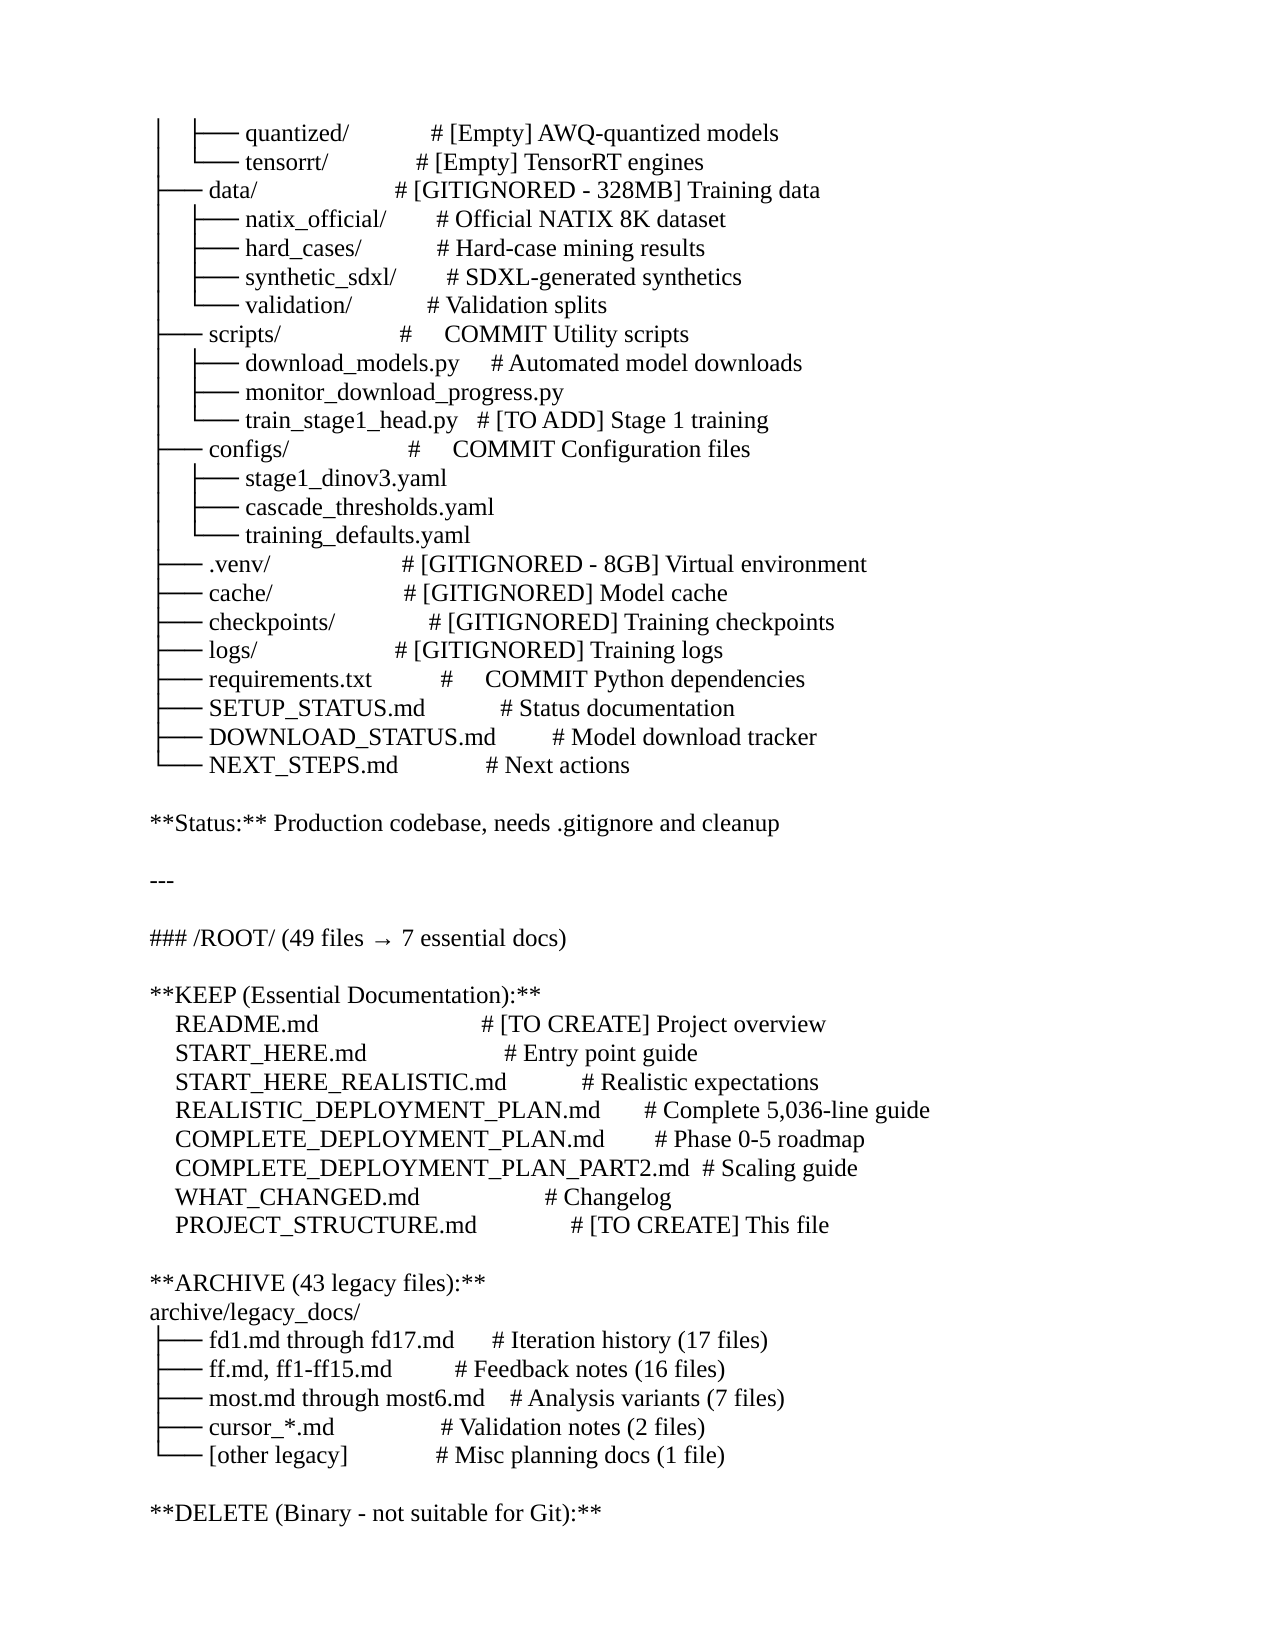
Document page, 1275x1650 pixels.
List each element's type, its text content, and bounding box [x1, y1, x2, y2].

text ├── .venv/ # [GITIGNORED - 8GB] Virtual environment [118, 549, 157, 578]
text ✅ README.md # [TO CREATE] Project overview [118, 1009, 1157, 1038]
text │ ├── synthetic_sdxl/ # SDXL-generated synthetics [159, 262, 194, 291]
text **Status:** Production codebase, needs .gitignore and cleanup [118, 808, 1157, 837]
text └── [other legacy] # Misc planning docs (1 file) [118, 1441, 1157, 1469]
text │ ├── monitor_download_progress.py [159, 377, 194, 406]
text ├── cursor_*.md # Validation notes (2 files) [159, 1412, 1157, 1441]
text │ ├── stage1_dinov3.yaml [196, 463, 1157, 492]
text ├── data/ # [GITIGNORED - 328MB] Training data [159, 176, 1157, 204]
text │ ├── download_models.py # Automated model downloads [118, 348, 157, 377]
text │ ├── monitor_download_progress.py [118, 377, 157, 406]
text **DELETE (Binary - not suitable for Git):** [118, 1498, 1157, 1527]
text ├── logs/ # [GITIGNORED] Training logs [118, 636, 157, 664]
text ├── configs/ # ✅ COMMIT Configuration files [118, 434, 157, 463]
text ├── cursor_*.md # Validation notes (2 files) [118, 1412, 157, 1441]
text │ ├── natix_official/ # Official NATIX 8K dataset [159, 204, 194, 233]
text │ └── train_stage1_head.py # [TO ADD] Stage 1 training [159, 406, 1157, 434]
text ✅ COMPLETE_DEPLOYMENT_PLAN.md # Phase 0-5 roadmap [118, 1124, 1157, 1153]
text │ ├── cascade_thresholds.yaml [118, 492, 157, 521]
text │ ├── quantized/ # [Empty] AWQ-quantized models [196, 118, 1157, 147]
text ├── requirements.txt # ✅ COMMIT Python dependencies [118, 664, 157, 693]
text archive/legacy_docs/ [118, 1297, 1157, 1326]
text │ └── validation/ # Validation splits [118, 291, 157, 319]
text ├── cache/ # [GITIGNORED] Model cache [118, 578, 157, 607]
text ├── data/ # [GITIGNORED - 328MB] Training data [118, 176, 157, 204]
text │ ├── quantized/ # [Empty] AWQ-quantized models [159, 118, 194, 147]
text │ └── train_stage1_head.py # [TO ADD] Stage 1 training [118, 406, 157, 434]
text ├── ff.md, ff1-ff15.md # Feedback notes (16 files) [118, 1354, 157, 1383]
text ├── ff.md, ff1-ff15.md # Feedback notes (16 files) [159, 1354, 1157, 1383]
text │ ├── synthetic_sdxl/ # SDXL-generated synthetics [196, 262, 1157, 291]
text │ └── tensorrt/ # [Empty] TensorRT engines [159, 147, 1157, 176]
text │ ├── quantized/ # [Empty] AWQ-quantized models [118, 118, 157, 147]
text ├── configs/ # ✅ COMMIT Configuration files [159, 434, 1157, 463]
text │ └── training_defaults.yaml [118, 521, 157, 549]
text │ ├── synthetic_sdxl/ # SDXL-generated synthetics [118, 262, 157, 291]
text │ ├── hard_cases/ # Hard-case mining results [118, 233, 157, 262]
text ├── DOWNLOAD_STATUS.md # Model download tracker [118, 722, 157, 751]
text │ ├── hard_cases/ # Hard-case mining results [196, 233, 1157, 262]
text ├── most.md through most6.md # Analysis variants (7 files) [159, 1383, 1157, 1412]
text ├── .venv/ # [GITIGNORED - 8GB] Virtual environment [159, 549, 1157, 578]
text │ ├── stage1_dinov3.yaml [118, 463, 157, 492]
text **ARCHIVE (43 legacy files):** [118, 1268, 1157, 1297]
text **KEEP (Essential Documentation):** [118, 981, 1157, 1009]
text │ ├── cascade_thresholds.yaml [159, 492, 194, 521]
text │ ├── cascade_thresholds.yaml [196, 492, 1157, 521]
text ├── checkpoints/ # [GITIGNORED] Training checkpoints [118, 607, 157, 636]
text ├── scripts/ # ✅ COMMIT Utility scripts [159, 319, 1157, 348]
text │ └── tensorrt/ # [Empty] TensorRT engines [118, 147, 157, 176]
text ✅ PROJECT_STRUCTURE.md # [TO CREATE] This file [118, 1211, 1157, 1239]
text ✅ COMPLETE_DEPLOYMENT_PLAN_PART2.md # Scaling guide [118, 1153, 1157, 1182]
text ├── fd1.md through fd17.md # Iteration history (17 files) [159, 1326, 1157, 1354]
text ├── scripts/ # ✅ COMMIT Utility scripts [118, 319, 157, 348]
text ├── DOWNLOAD_STATUS.md # Model download tracker [159, 722, 1157, 751]
text ✅ WHAT_CHANGED.md # Changelog [118, 1182, 1157, 1211]
text │ ├── download_models.py # Automated model downloads [196, 348, 1157, 377]
text ├── requirements.txt # ✅ COMMIT Python dependencies [159, 664, 1157, 693]
text --- [118, 866, 1157, 894]
text └── NEXT_STEPS.md # Next actions [118, 751, 1157, 779]
text ├── logs/ # [GITIGNORED] Training logs [159, 636, 1157, 664]
text ├── checkpoints/ # [GITIGNORED] Training checkpoints [159, 607, 1157, 636]
text │ ├── hard_cases/ # Hard-case mining results [159, 233, 194, 262]
text │ └── training_defaults.yaml [159, 521, 1157, 549]
text │ ├── monitor_download_progress.py [196, 377, 1157, 406]
text │ ├── natix_official/ # Official NATIX 8K dataset [196, 204, 1157, 233]
text │ ├── natix_official/ # Official NATIX 8K dataset [118, 204, 157, 233]
text ✅ START_HERE.md # Entry point guide [118, 1038, 1157, 1067]
text ### /ROOT/ (49 files → 7 essential docs) [118, 923, 1157, 952]
text ✅ START_HERE_REALISTIC.md # Realistic expectations [118, 1067, 1157, 1096]
text ├── cache/ # [GITIGNORED] Model cache [159, 578, 1157, 607]
text ├── SETUP_STATUS.md # Status documentation [118, 693, 157, 722]
text ├── SETUP_STATUS.md # Status documentation [159, 693, 1157, 722]
text ✅ REALISTIC_DEPLOYMENT_PLAN.md # Complete 5,036-line guide [118, 1096, 1157, 1124]
text │ └── validation/ # Validation splits [159, 291, 1157, 319]
text │ ├── stage1_dinov3.yaml [159, 463, 194, 492]
